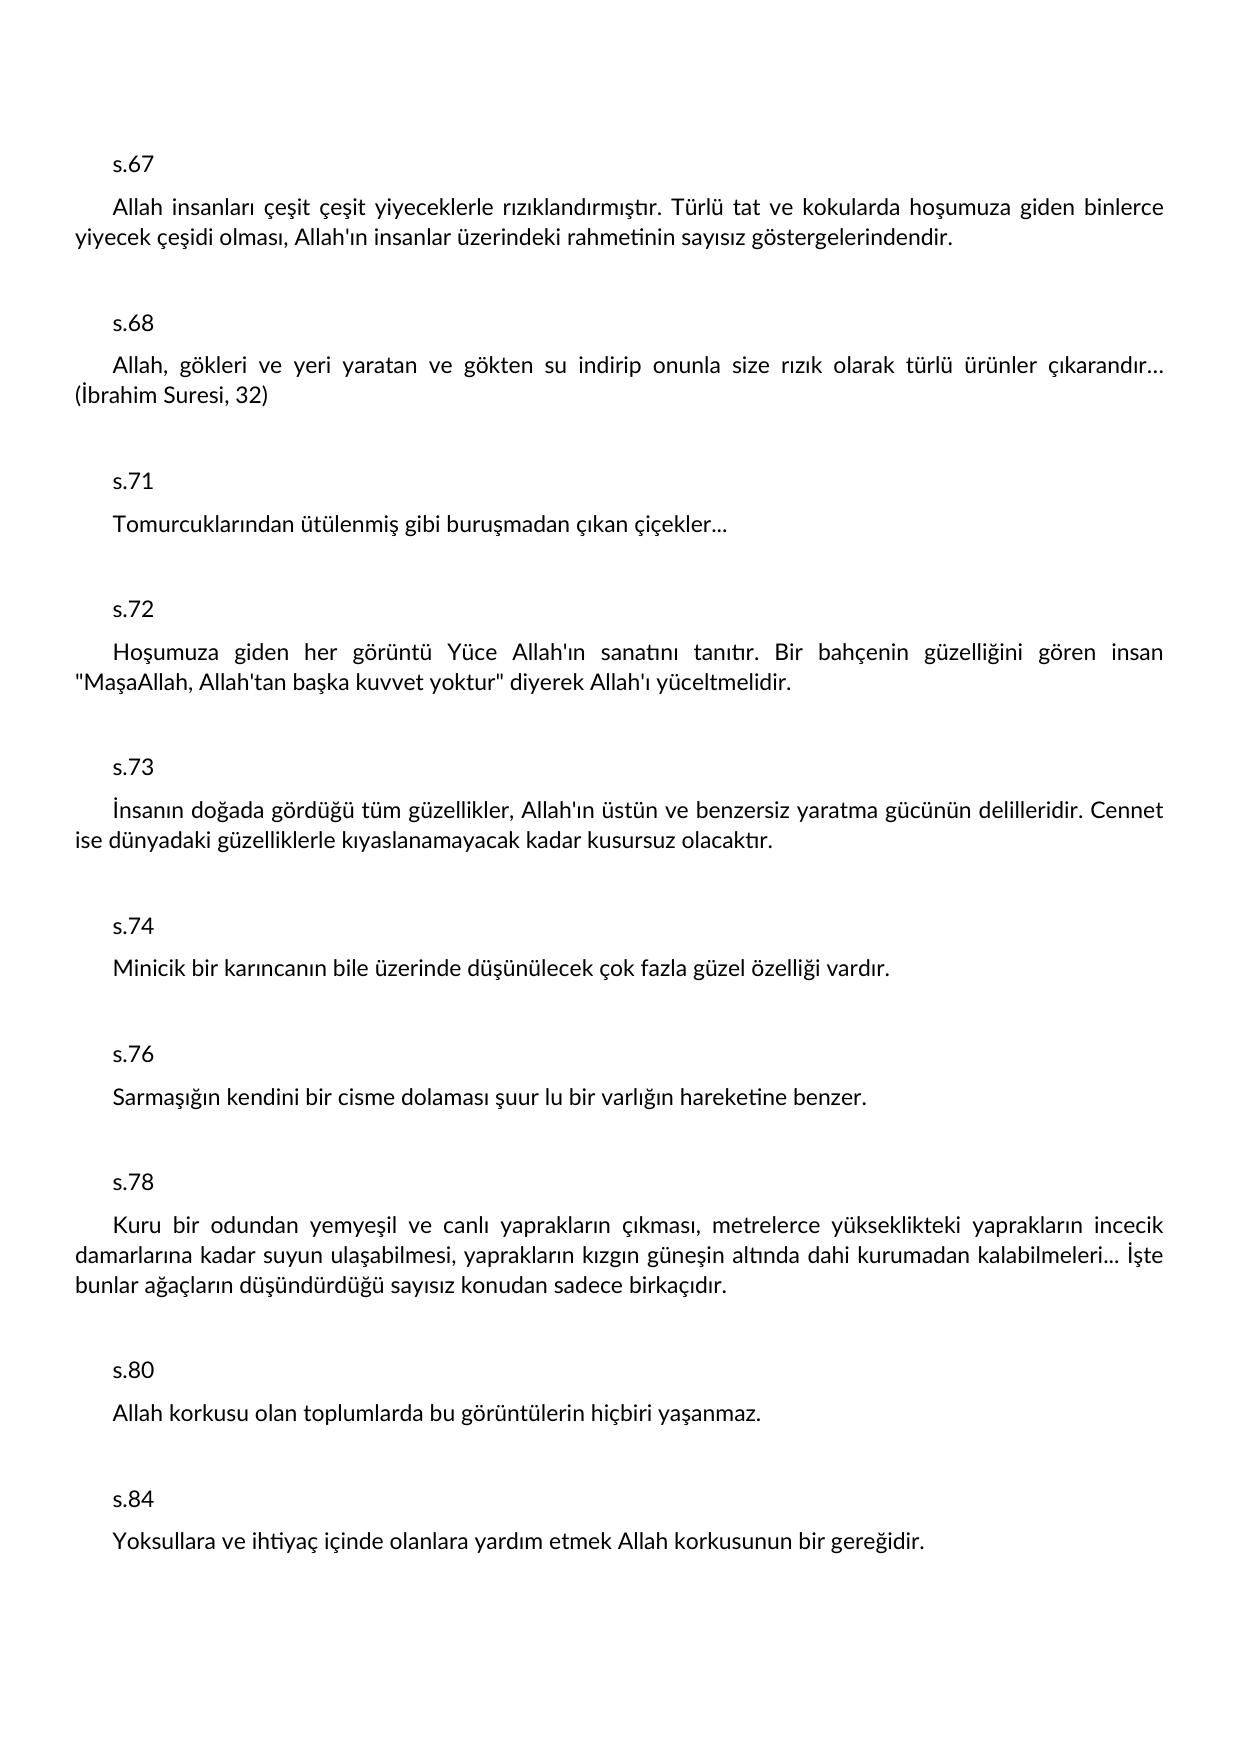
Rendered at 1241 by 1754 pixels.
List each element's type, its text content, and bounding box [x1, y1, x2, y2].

text s.68 [75, 308, 1165, 336]
text s.74 [75, 911, 1165, 939]
text s.84 [75, 1484, 1165, 1512]
text s.72 [75, 595, 1165, 622]
text s.67 [75, 150, 1165, 177]
text Allah, gökleri ve yeri yaratan ve gökten su indirip onunla size rızık olarak türlü ürünler çıkarandır… (İbrahim Suresi, 32) [75, 351, 1165, 409]
text Hoşumuza giden her görüntü Yüce Allah'ın sanatını tanıtır. Bir bahçenin güzelliğini gören insan "MaşaAllah, Allah'tan başka kuvvet yoktur" diyerek Allah'ı yüceltmelidir. [75, 637, 1165, 695]
text İnsanın doğada gördüğü tüm güzellikler, Allah'ın üstün ve benzersiz yaratma gücünün delilleridir. Cennet ise dünyadaki güzelliklerle kıyaslanamayacak kadar kusursuz olacaktır. [75, 796, 1165, 853]
text s.76 [75, 1039, 1165, 1067]
text Sarmaşığın kendini bir cisme dolaması şuur lu bir varlığın hareketine benzer. [75, 1082, 1165, 1110]
text Allah insanları çeşit çeşit yiyeceklerle rızıklandırmıştır. Türlü tat ve kokularda hoşumuza giden binlerce yiyecek çeşidi olması, Allah'ın insanlar üzerindeki rahmetinin sayısız göstergelerindendir. [75, 193, 1165, 250]
text s.71 [75, 467, 1165, 494]
text s.78 [75, 1168, 1165, 1195]
text Yoksullara ve ihtiyaç içinde olanlara yardım etmek Allah korkusunun bir gereğidir. [75, 1527, 1165, 1554]
text s.80 [75, 1356, 1165, 1384]
text Allah korkusu olan toplumlarda bu görüntülerin hiçbiri yaşanmaz. [75, 1399, 1165, 1426]
text Minicik bir karıncanın bile üzerinde düşünülecek çok fazla güzel özelliği vardır. [75, 954, 1165, 982]
text Kuru bir odundan yemyeşil ve canlı yaprakların çıkması, metrelerce yükseklikteki yaprakların incecik damarlarına kadar suyun ulaşabilmesi, yaprakların kızgın güneşin altında dahi kurumadan kalabilmeleri... İşte bunlar ağaçların düşündürdüğü sayısız konudan sadece birkaçıdır. [75, 1210, 1165, 1298]
text s.73 [75, 753, 1165, 781]
text Tomurcuklarından ütülenmiş gibi buruşmadan çıkan çiçekler... [75, 509, 1165, 537]
